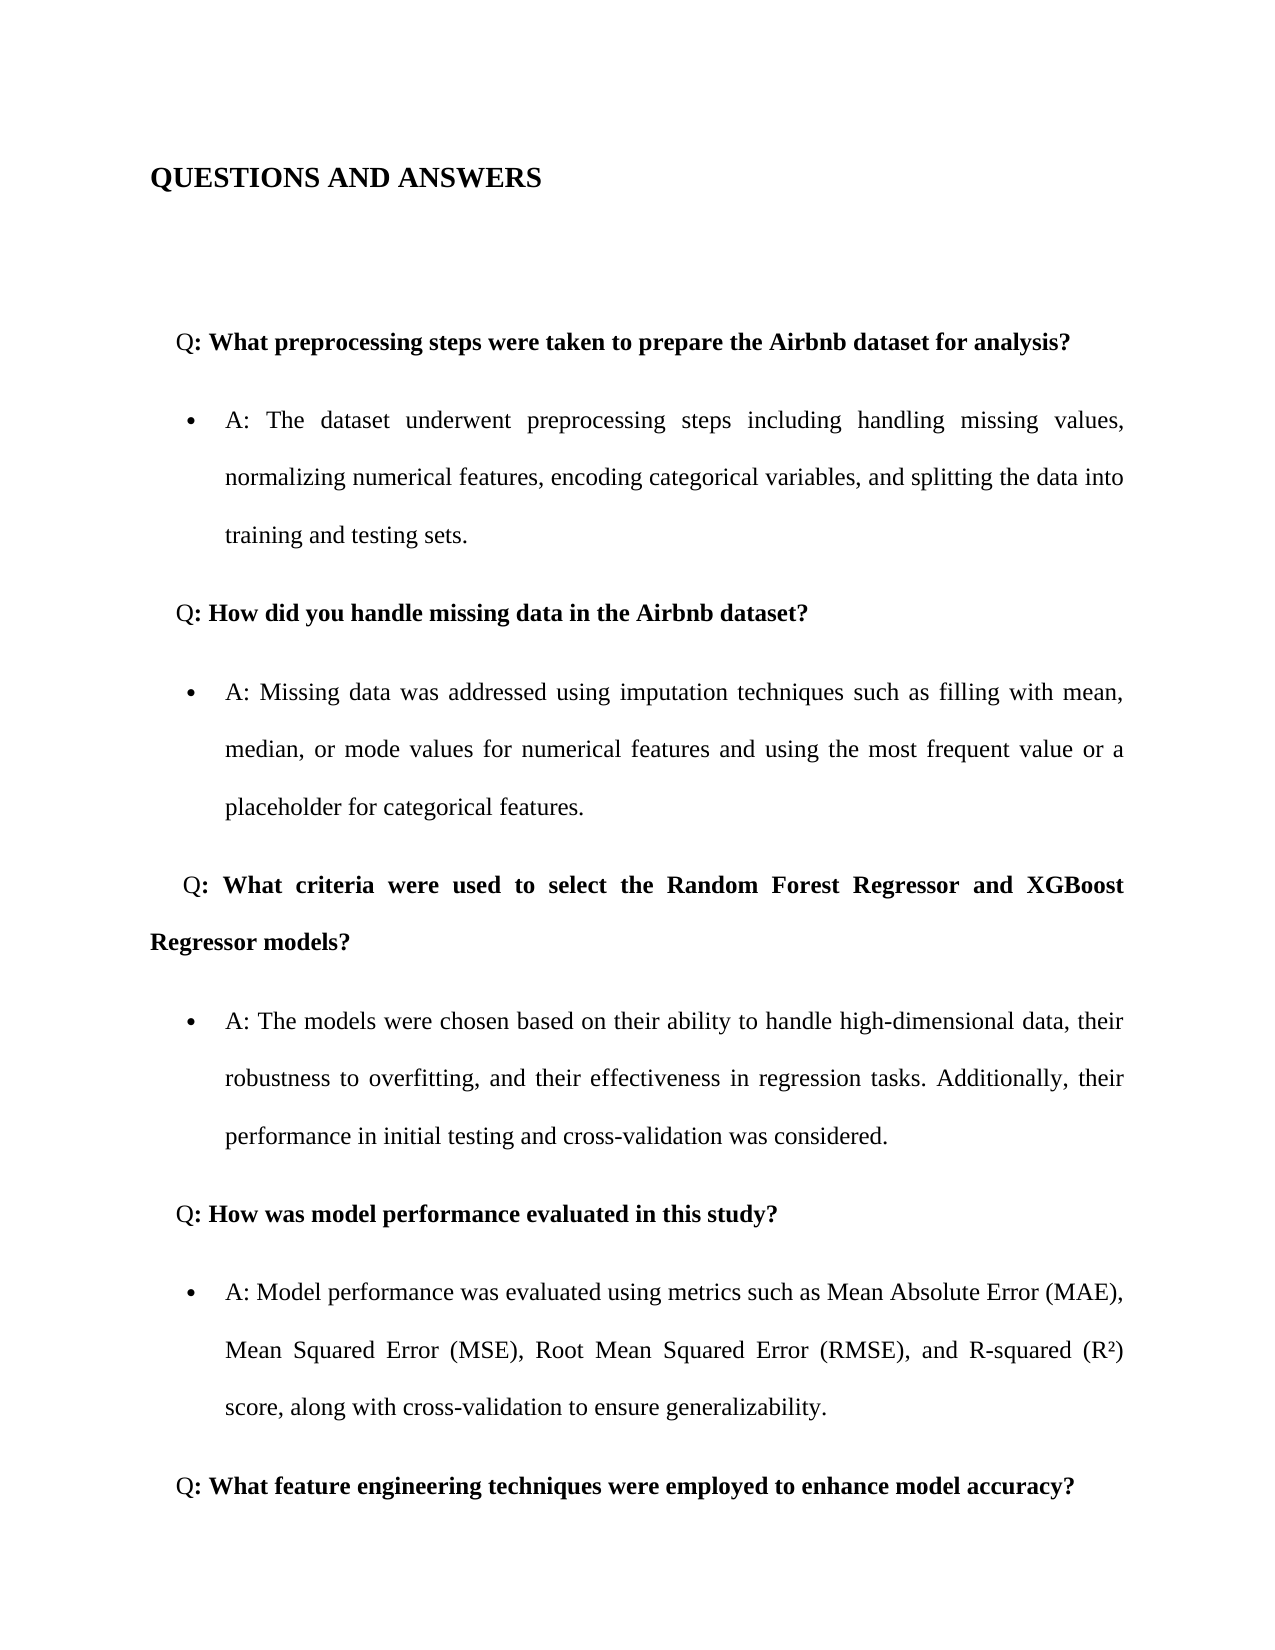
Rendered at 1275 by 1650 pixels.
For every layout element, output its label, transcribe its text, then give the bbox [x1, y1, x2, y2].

text  Q: What feature engineering techniques were employed to enhance model accuracy? [150, 1471, 1125, 1499]
text QUESTIONS AND ANSWERS [150, 160, 1125, 194]
list A: The dataset underwent preprocessing steps including handling missing values, normalizing numerical features, encoding categorical variables, and splitting the data into training and testing sets. [187, 405, 1125, 549]
text  Q: How was model performance evaluated in this study? [150, 1199, 1125, 1228]
text  Q: What criteria were used to select the Random Forest Regressor and XGBoost Regressor models? [150, 870, 1125, 956]
text  Q: How did you handle missing data in the Airbnb dataset? [150, 598, 1125, 627]
list A: Missing data was addressed using imputation techniques such as filling with mean, median, or mode values for numerical features and using the most frequent value or a placeholder for categorical features. [187, 677, 1125, 820]
text  Q: What preprocessing steps were taken to prepare the Airbnb dataset for analysis? [150, 327, 1125, 355]
list A: The models were chosen based on their ability to handle high-dimensional data, their robustness to overfitting, and their effectiveness in regression tasks. Additionally, their performance in initial testing and cross-validation was considered. [187, 1006, 1125, 1149]
list A: Model performance was evaluated using metrics such as Mean Absolute Error (MAE), Mean Squared Error (MSE), Root Mean Squared Error (RMSE), and R-squared (R²) score, along with cross-validation to ensure generalizability. [187, 1277, 1125, 1421]
